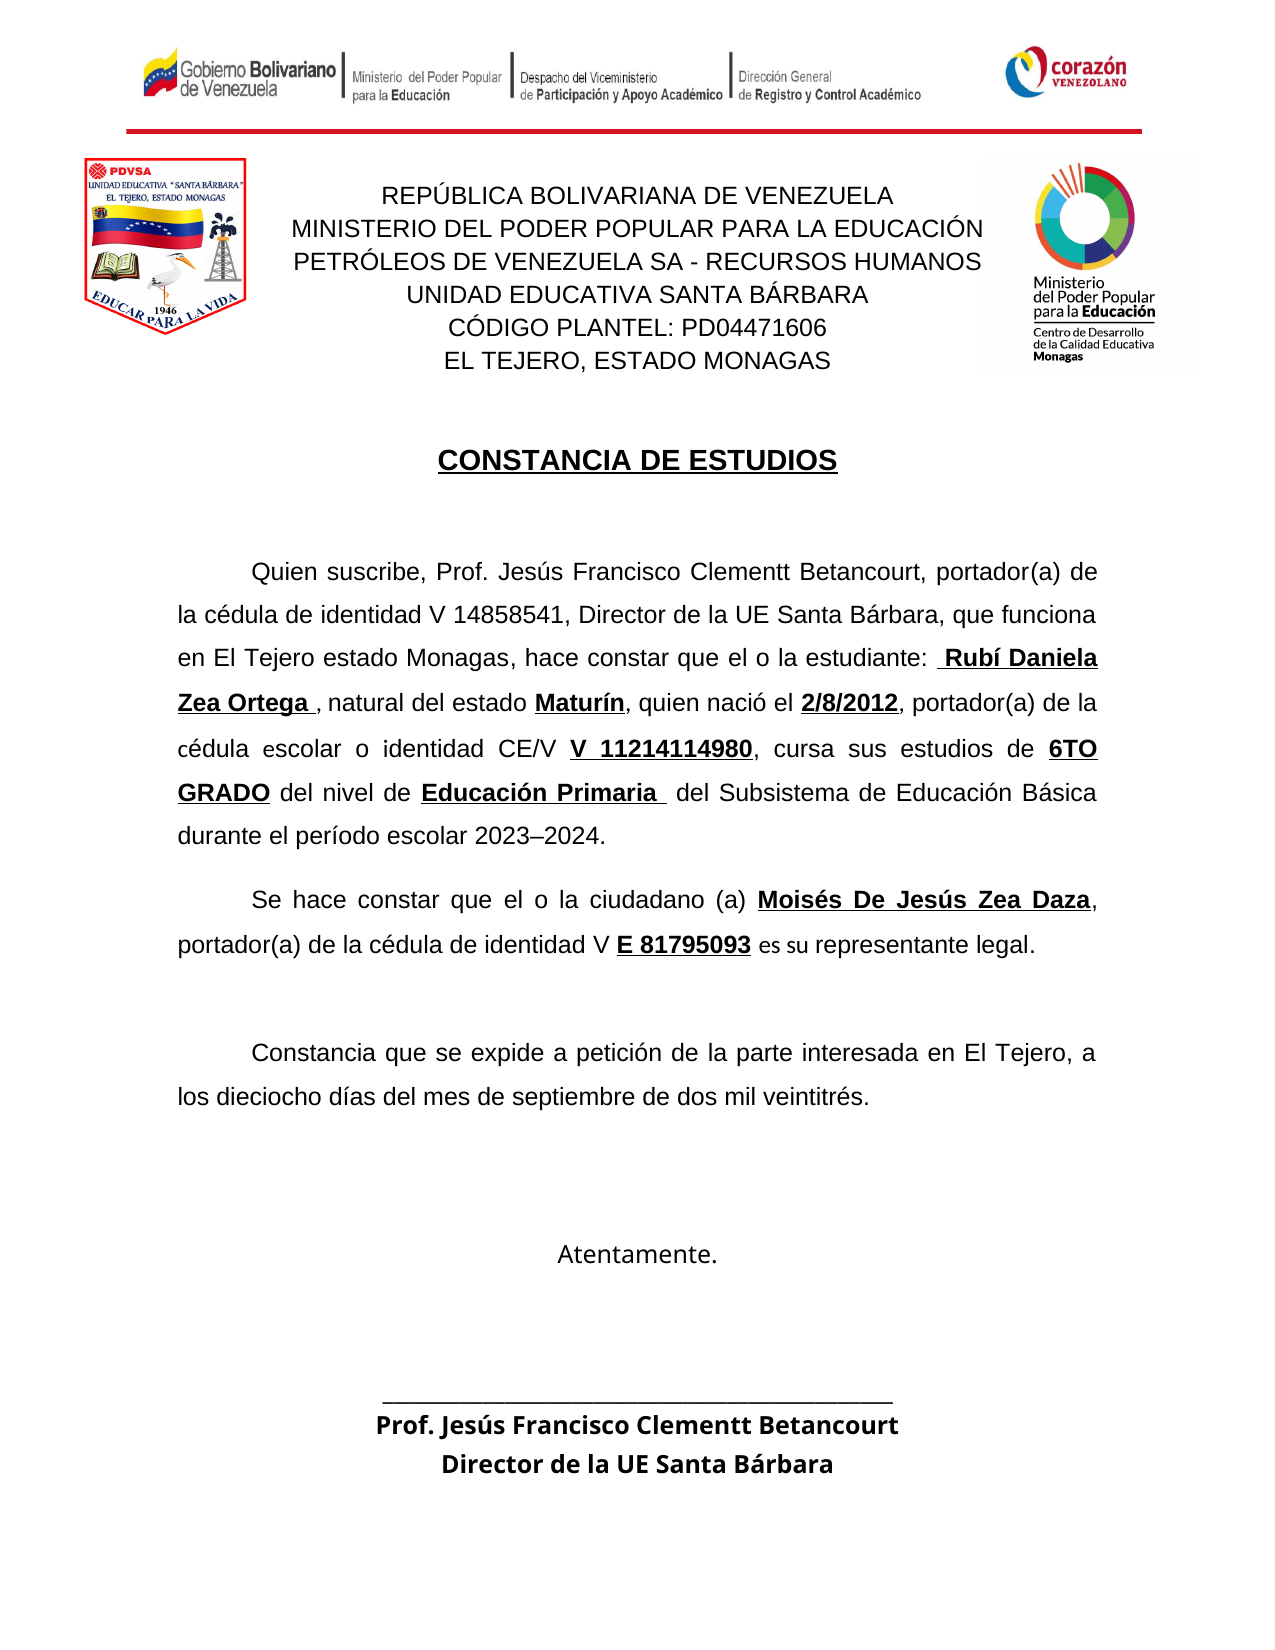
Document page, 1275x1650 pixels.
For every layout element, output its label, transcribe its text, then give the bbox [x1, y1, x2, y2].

text ______________________________________________ [177, 1373, 1098, 1407]
picture [79, 158, 252, 335]
text CÓDIGO PLANTEL: PD04471606 [177, 313, 978, 341]
text Director de la UE Santa Bárbara [177, 1447, 1098, 1481]
text UNIDAD EDUCATIVA SANTA BÁRBARA [252, 280, 978, 308]
subtitle CONSTANCIA DE ESTUDIOS [177, 443, 1098, 476]
subtitle MINISTERIO DEL PODER POPULAR PARA LA EDUCACIÓN [252, 214, 978, 242]
text Quien suscribe, Prof. Jesús Francisco Clementt Betancourt, portador(a) de la cédula de identidad V 14858541, Director de la UE Santa Bárbara, que funciona en El Tejero estado Monagas, hace constar que el o la estudiante: Rubí Daniela Zea Ortega , natural del estado Maturín, quien nació el 2/8/2012, portador(a) de la cédula escolar o identidad CE/V V 11214114980, cursa sus estudios de 6TO GRADO del nivel de Educación Primaria del Subsistema de Educación Básica durante el período escolar 2023–2024. [177, 557, 1098, 849]
text Constancia que se expide a petición de la parte interesada en El Tejero, a los dieciocho días del mes de septiembre de dos mil veintitrés. [177, 1038, 1098, 1110]
text Se hace constar que el o la ciudadano (a) Moisés De Jesús Zea Daza, portador(a) de la cédula de identidad V E 81795093 es su representante legal. [177, 885, 1098, 959]
subtitle REPÚBLICA BOLIVARIANA DE VENEZUELA [252, 181, 978, 209]
text Prof. Jesús Francisco Clementt Betancourt [177, 1407, 1098, 1441]
text Atentamente. [177, 1237, 1098, 1271]
text EL TEJERO, ESTADO MONAGAS [177, 346, 978, 374]
picture [126, 11, 1142, 134]
subtitle PETRÓLEOS DE VENEZUELA SA - RECURSOS HUMANOS [252, 247, 978, 275]
picture [978, 153, 1200, 377]
